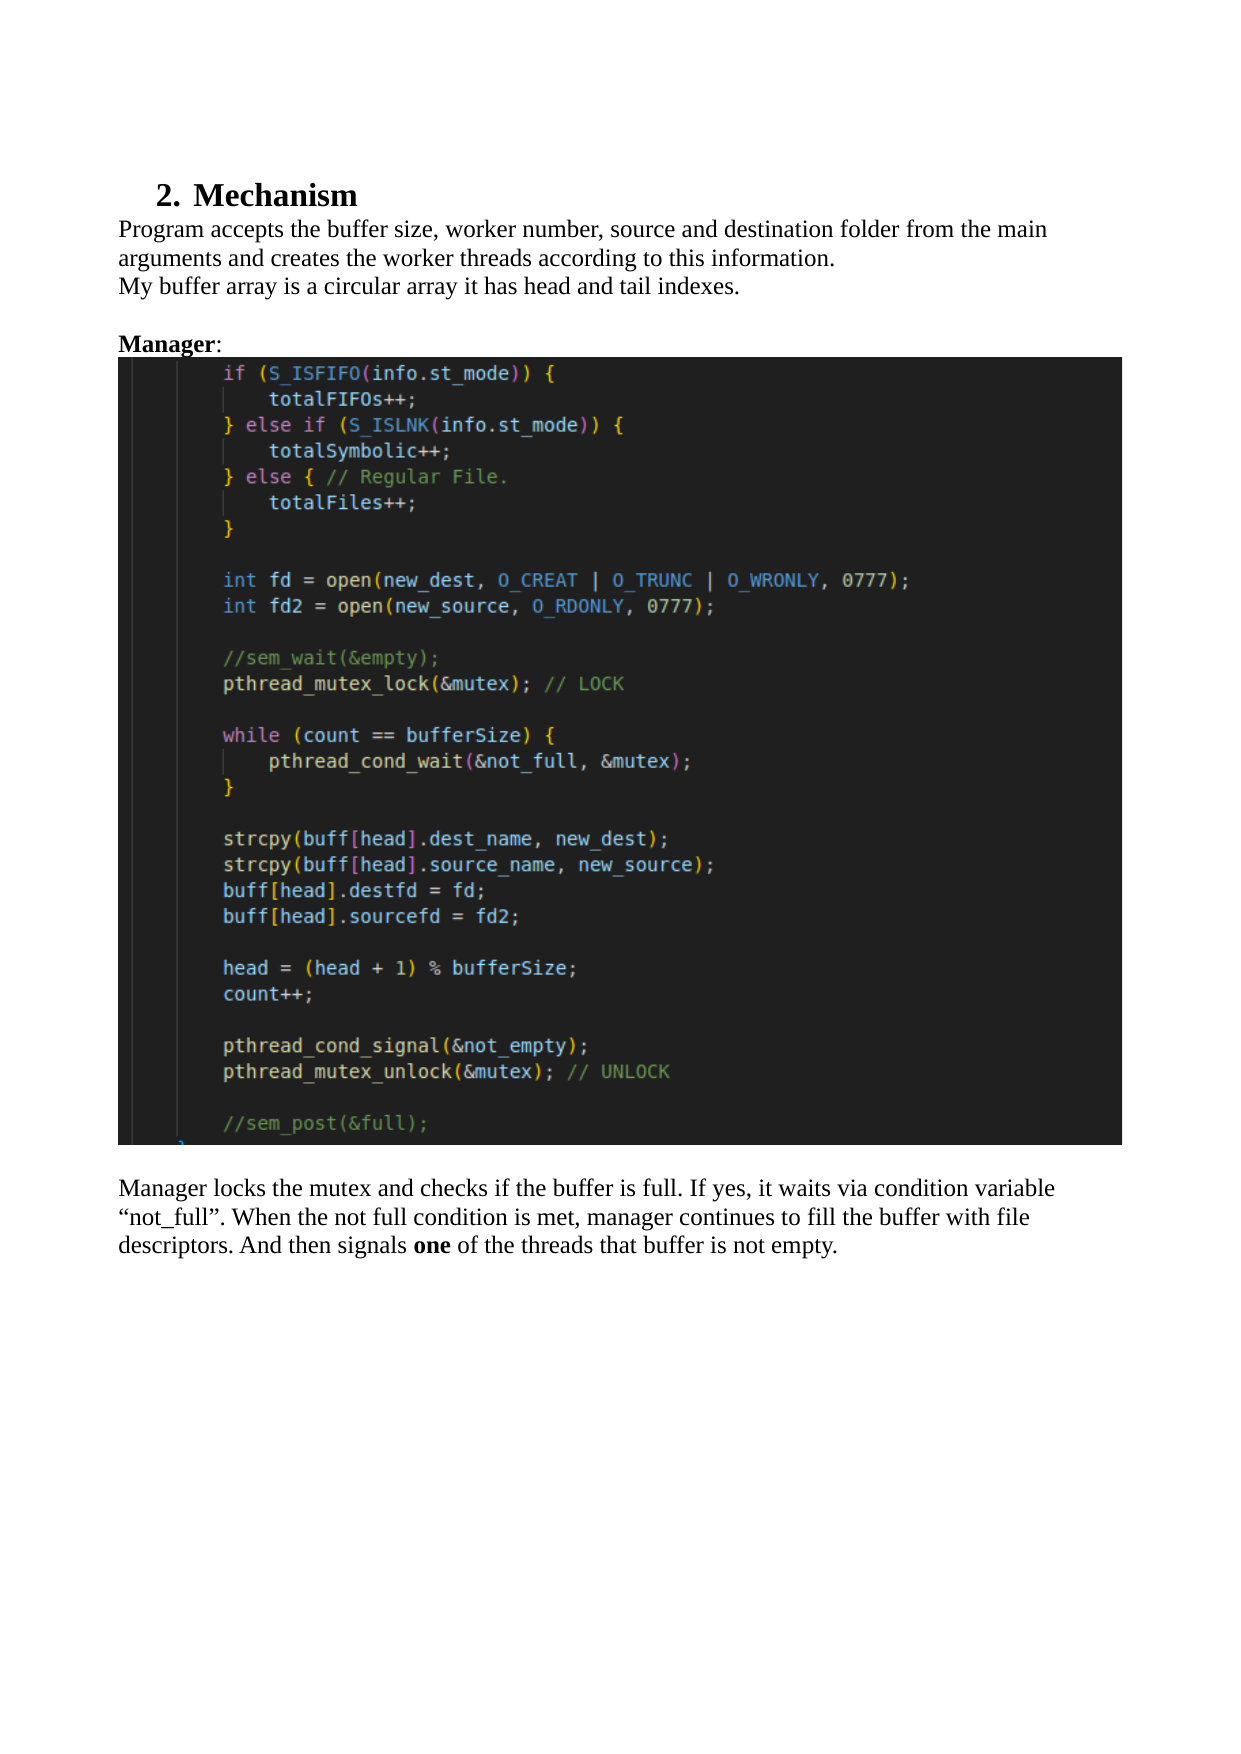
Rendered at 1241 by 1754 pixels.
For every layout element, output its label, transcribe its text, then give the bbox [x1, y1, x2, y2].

list Mechanism [156, 176, 1122, 214]
text Manager: [118, 329, 1122, 357]
picture [118, 357, 1123, 1145]
text My buffer array is a circular array it has head and tail indexes. [118, 271, 1122, 300]
text Program accepts the buffer size, worker number, source and destination folder from the main arguments and creates the worker threads according to this information. [118, 214, 1122, 271]
text Manager locks the mutex and checks if the buffer is full. If yes, it waits via condition variable “not_full”. When the not full condition is met, manager continues to fill the buffer with file descriptors. And then signals one of the threads that buffer is not empty. [118, 1173, 1122, 1259]
